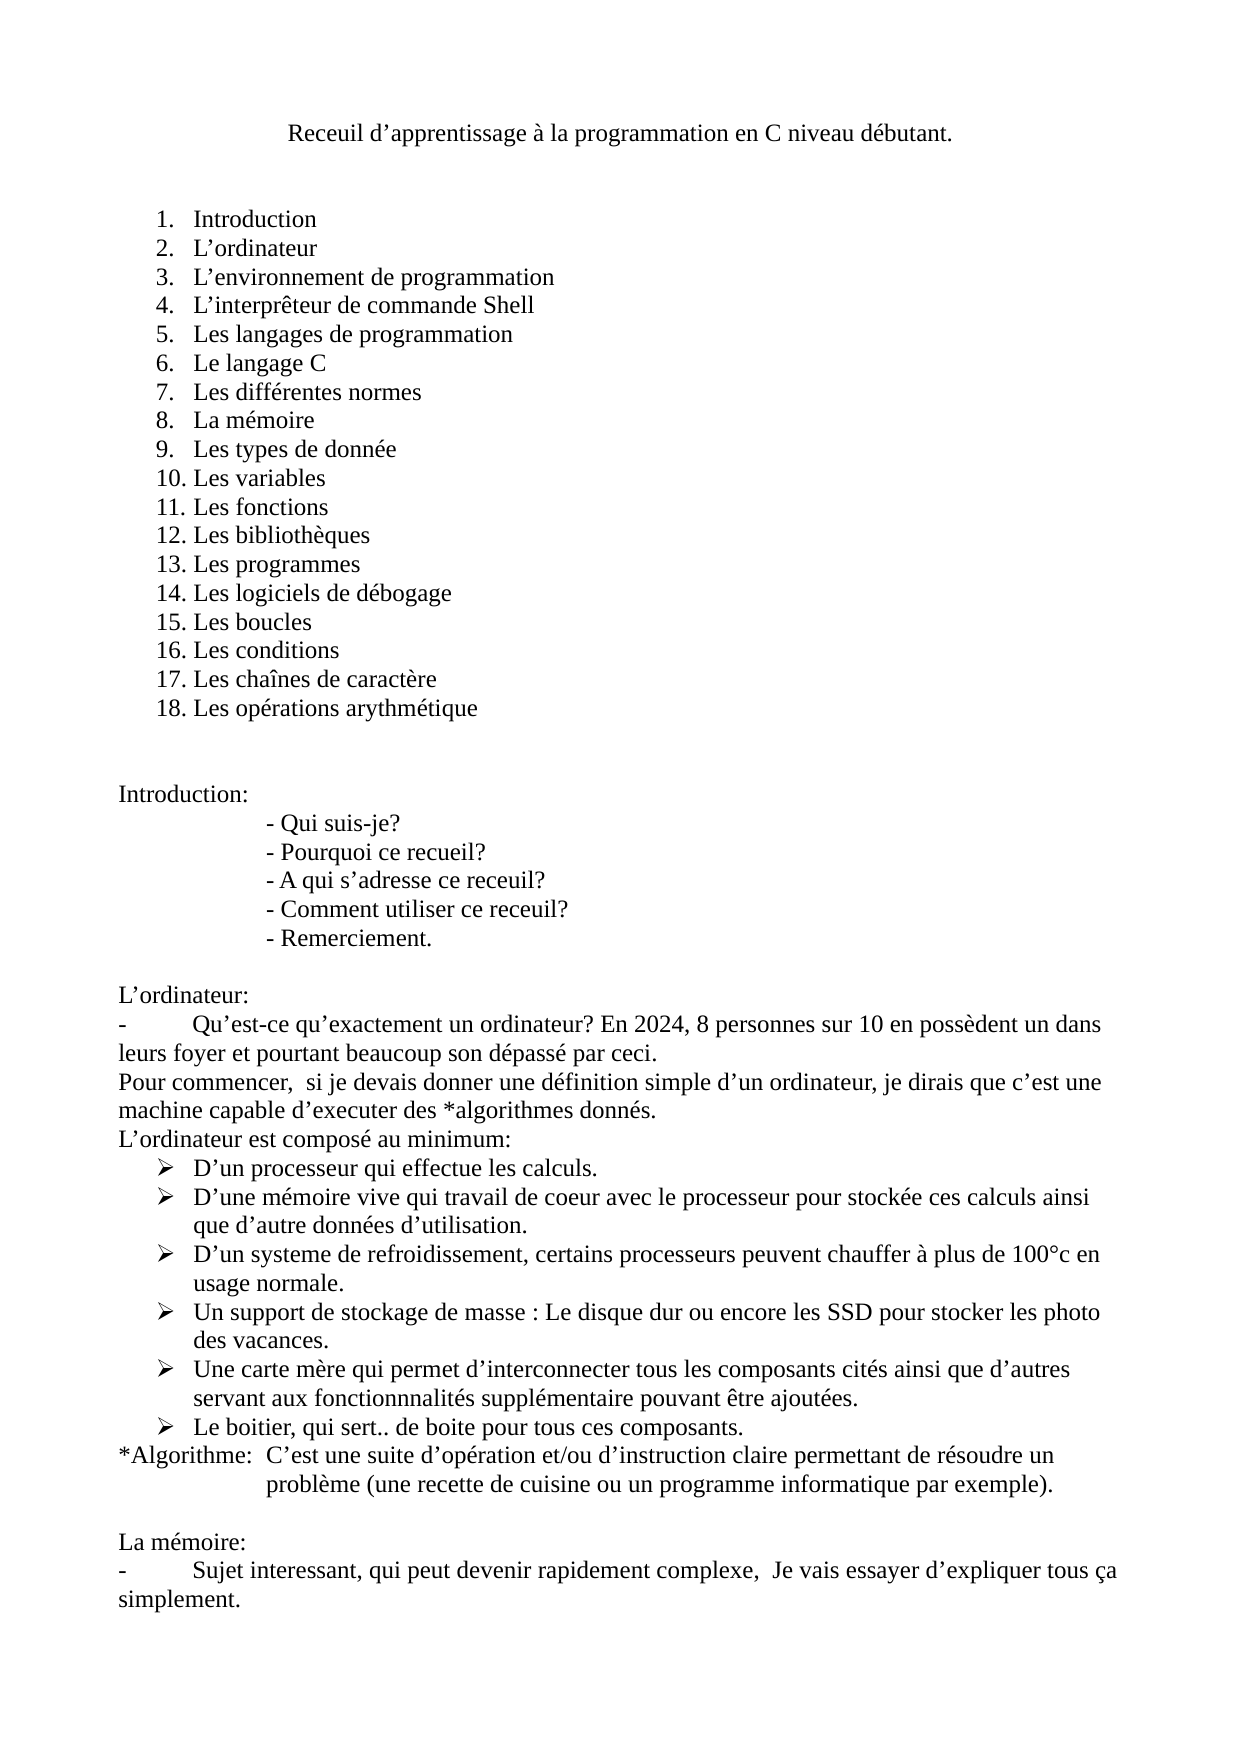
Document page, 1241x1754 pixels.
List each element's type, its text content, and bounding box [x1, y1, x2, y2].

text L’ordinateur: [118, 981, 1122, 1009]
list Les différentes normes [156, 377, 1122, 406]
text - Pourquoi ce recueil? [118, 837, 1122, 866]
list Les logiciels de débogage [156, 578, 1122, 607]
list D’une mémoire vive qui travail de coeur avec le processeur pour stockée ces calculs ainsi que d’autre données d’utilisation. [156, 1182, 1122, 1239]
list Les bibliothèques [156, 521, 1122, 549]
list Une carte mère qui permet d’interconnecter tous les composants cités ainsi que d’autres servant aux fonctionnnalités supplémentaire pouvant être ajoutées. [156, 1354, 1122, 1412]
text - Sujet interessant, qui peut devenir rapidement complexe, Je vais essayer d’expliquer tous ça simplement. [118, 1556, 1122, 1613]
list Les chaînes de caractère [156, 664, 1122, 693]
list La mémoire [156, 406, 1122, 434]
list Un support de stockage de masse : Le disque dur ou encore les SSD pour stocker les photo des vacances. [156, 1297, 1122, 1354]
text Introduction: [118, 779, 1122, 808]
list Le langage C [156, 348, 1122, 377]
list Les variables [156, 463, 1122, 492]
list L’ordinateur [156, 233, 1122, 262]
list D’un systeme de refroidissement, certains processeurs peuvent chauffer à plus de 100°c en usage normale. [156, 1239, 1122, 1297]
text - Remerciement. [118, 923, 1122, 952]
text - Qui suis-je? [118, 808, 1122, 837]
text Pour commencer, si je devais donner une définition simple d’un ordinateur, je dirais que c’est une machine capable d’executer des *algorithmes donnés. [118, 1067, 1122, 1124]
list Les opérations arythmétique [156, 693, 1122, 722]
list Les programmes [156, 549, 1122, 578]
list Les fonctions [156, 492, 1122, 521]
list Les langages de programmation [156, 319, 1122, 348]
text Receuil d’apprentissage à la programmation en C niveau débutant. [118, 118, 1122, 147]
list L’environnement de programmation [156, 262, 1122, 291]
list Les boucles [156, 607, 1122, 636]
list D’un processeur qui effectue les calculs. [156, 1153, 1122, 1182]
text - Comment utiliser ce receuil? [118, 894, 1122, 923]
text La mémoire: [118, 1527, 1122, 1556]
text *Algorithme: C’est une suite d’opération et/ou d’instruction claire permettant de résoudre un problème (une recette de cuisine ou un programme informatique par exemple). [118, 1441, 1122, 1498]
list Les types de donnée [156, 434, 1122, 463]
list Les conditions [156, 636, 1122, 664]
text - A qui s’adresse ce receuil? [118, 866, 1122, 894]
list Le boitier, qui sert.. de boite pour tous ces composants. [156, 1412, 1122, 1441]
text L’ordinateur est composé au minimum: [118, 1124, 1122, 1153]
text - Qu’est-ce qu’exactement un ordinateur? En 2024, 8 personnes sur 10 en possèdent un dans leurs foyer et pourtant beaucoup son dépassé par ceci. [118, 1009, 1122, 1067]
list Introduction [156, 204, 1122, 233]
list L’interprêteur de commande Shell [156, 291, 1122, 319]
